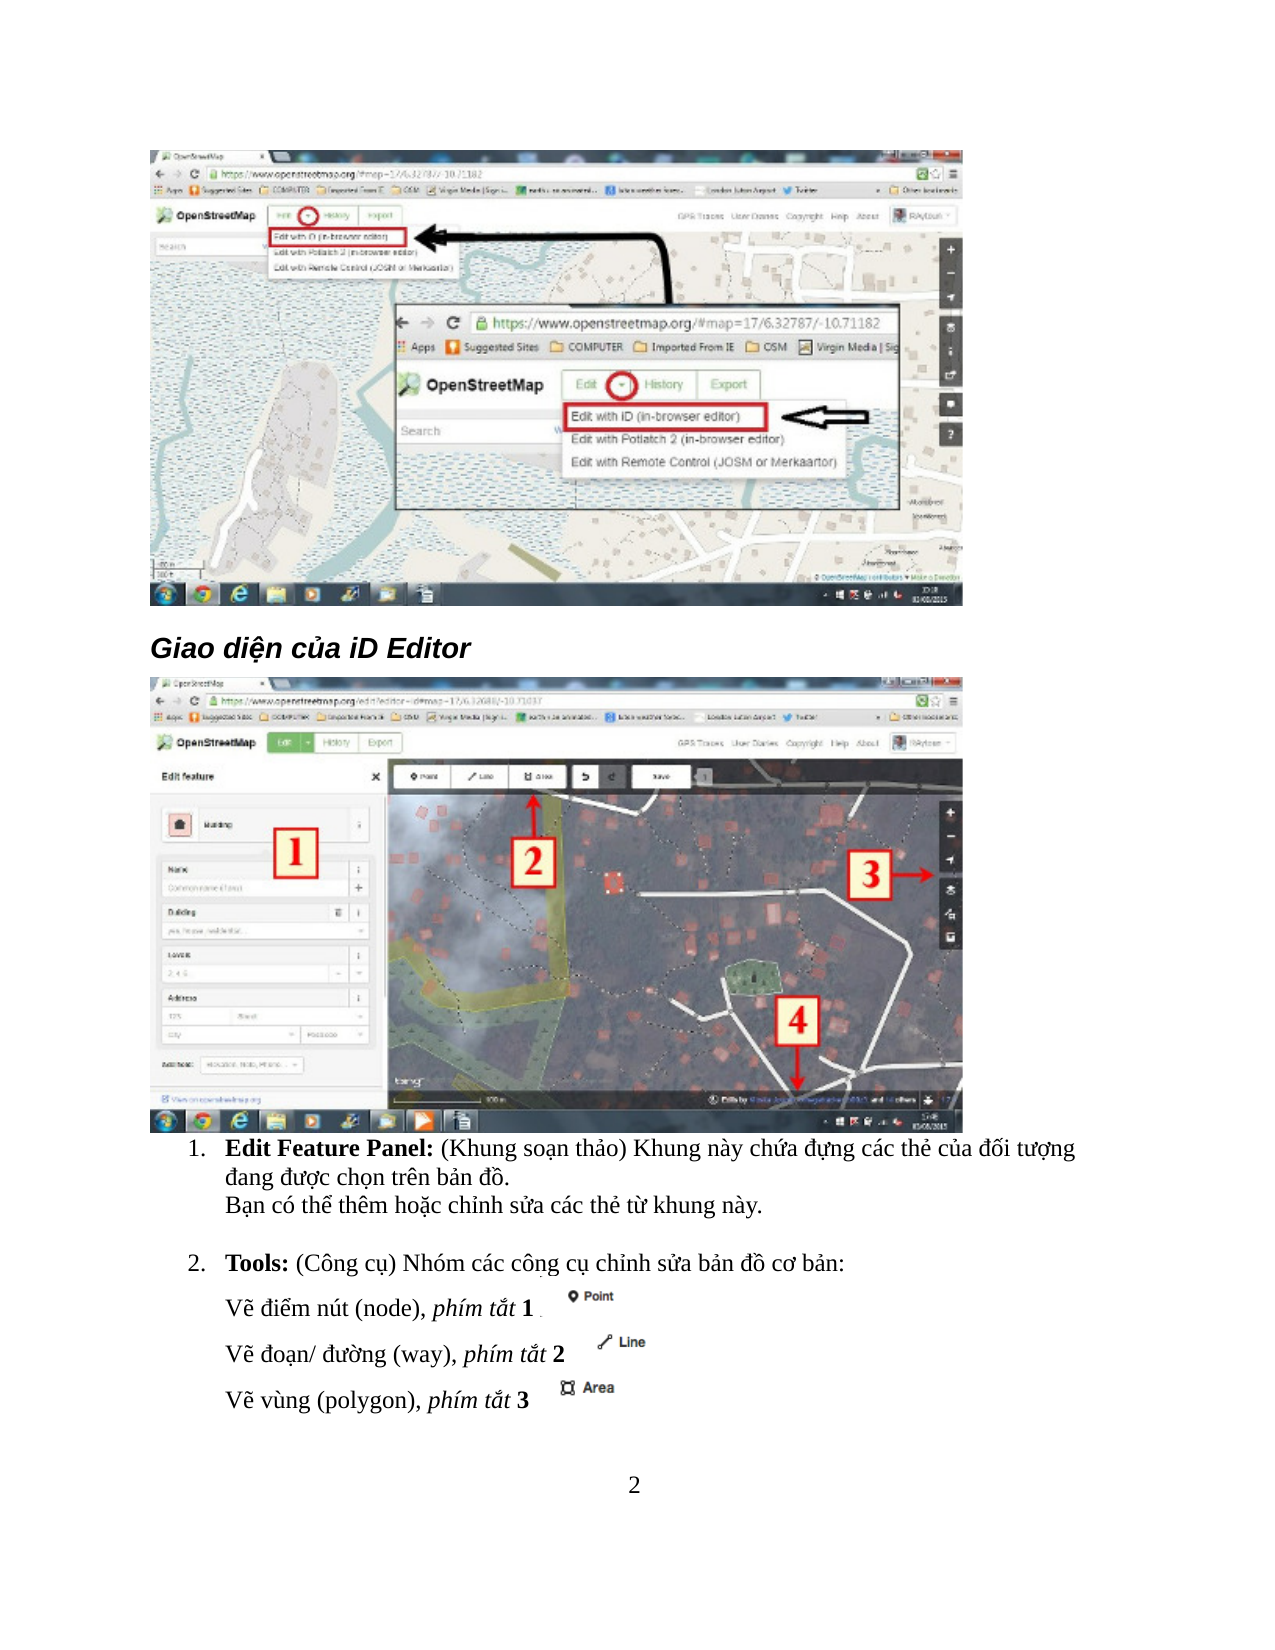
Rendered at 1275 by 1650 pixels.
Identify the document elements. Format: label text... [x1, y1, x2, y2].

list Tools: (Công cụ) Nhóm các công cụ chỉnh sửa bản đồ cơ bản: Vẽ điểm nút (node), phím tắt 1 Vẽ đoạn/ đường (way), phím tắt 2 Vẽ vùng (polygon), phím tắt 3 [187, 1248, 1125, 1413]
picture [535, 1367, 637, 1409]
picture [150, 150, 963, 606]
picture [150, 677, 963, 1133]
picture [571, 1322, 668, 1363]
subtitle Giao diện của iD Editor [150, 631, 1125, 664]
picture [540, 1276, 633, 1317]
list Edit Feature Panel: (Khung soạn thảo) Khung này chứa đựng các thẻ của đối tượng đang được chọn trên bản đồ. Bạn có thể thêm hoặc chỉnh sửa các thẻ từ khung này. [187, 1133, 1125, 1248]
